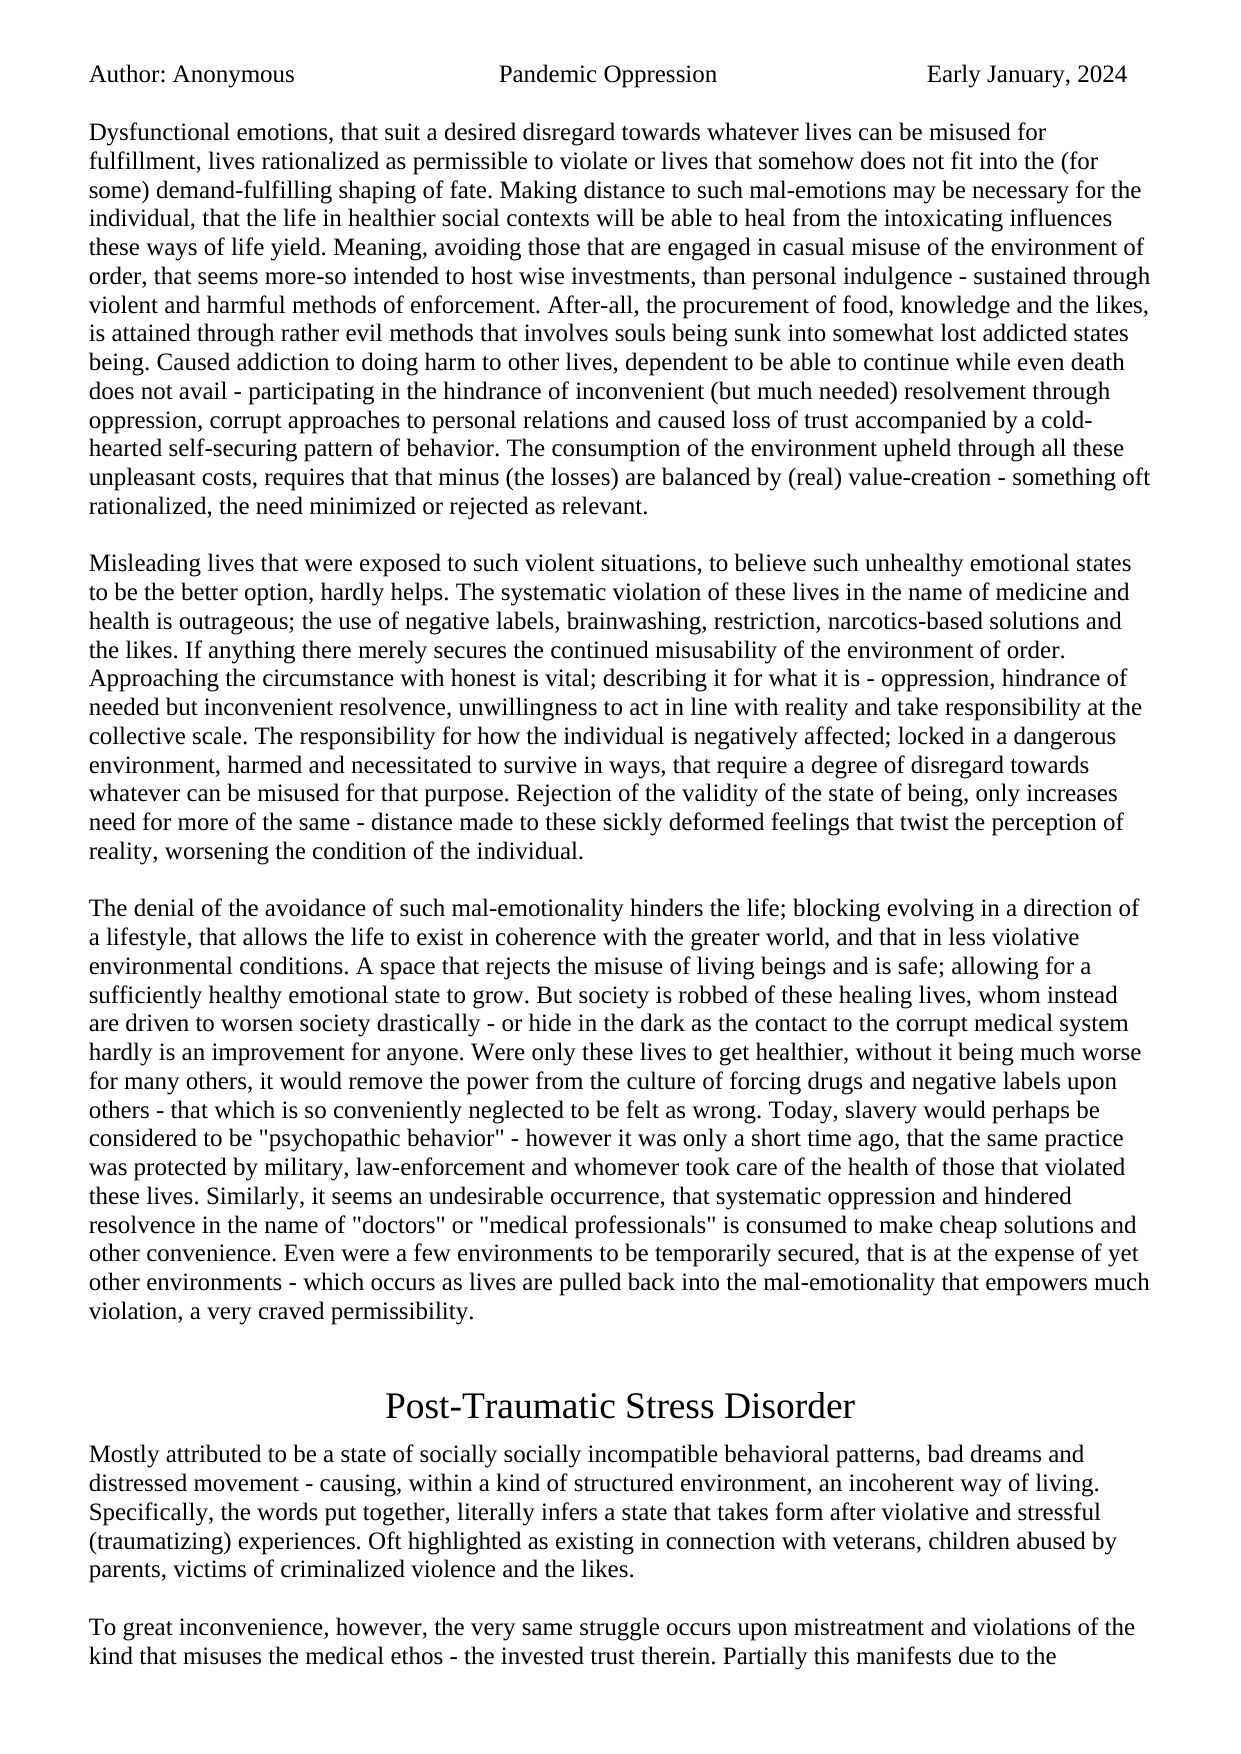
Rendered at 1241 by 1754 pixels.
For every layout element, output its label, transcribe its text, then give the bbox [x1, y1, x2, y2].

text To great inconvenience, however, the very same struggle occurs upon mistreatment and violations of the kind that misuses the medical ethos - the invested trust therein. Partially this manifests due to the [88, 1612, 1152, 1669]
text The denial of the avoidance of such mal-emotionality hinders the life; blocking evolving in a direction of a lifestyle, that allows the life to exist in coherence with the greater world, and that in less violative environmental conditions. A space that rejects the misuse of living beings and is safe; allowing for a sufficiently healthy emotional state to grow. But society is robbed of these healing lives, whom instead are driven to worsen society drastically - or hide in the dark as the contact to the corrupt medical system hardly is an improvement for anyone. Were only these lives to get healthier, without it being much worse for many others, it would remove the power from the culture of forcing drugs and negative labels upon others - that which is so conveniently neglected to be felt as wrong. Today, slavery would perhaps be considered to be "psychopathic behavior" - however it was only a short time ago, that the same practice was protected by military, law-enforcement and whomever took care of the health of those that violated these lives. Similarly, it seems an undesirable occurrence, that systematic oppression and hindered resolvence in the name of "doctors" or "medical professionals" is consumed to make cheap solutions and other convenience. Even were a few environments to be temporarily secured, that is at the expense of yet other environments - which occurs as lives are pulled back into the mal-emotionality that empowers much violation, a very craved permissibility. [88, 893, 1152, 1325]
text Dysfunctional emotions, that suit a desired disregard towards whatever lives can be misused for fulfillment, lives rationalized as permissible to violate or lives that somehow does not fit into the (for some) demand-fulfilling shaping of fate. Making distance to such mal-emotions may be necessary for the individual, that the life in healthier social contexts will be able to heal from the intoxicating influences these ways of life yield. Meaning, avoiding those that are engaged in casual misuse of the environment of order, that seems more-so intended to host wise investments, than personal indulgence - sustained through violent and harmful methods of enforcement. After-all, the procurement of food, knowledge and the likes, is attained through rather evil methods that involves souls being sunk into somewhat lost addicted states being. Caused addiction to doing harm to other lives, dependent to be able to continue while even death does not avail - participating in the hindrance of inconvenient (but much needed) resolvement through oppression, corrupt approaches to personal relations and caused loss of trust accompanied by a cold-hearted self-securing pattern of behavior. The consumption of the environment upheld through all these unpleasant costs, requires that that minus (the losses) are balanced by (real) value-creation - something oft rationalized, the need minimized or rejected as relevant. [88, 117, 1152, 520]
text Misleading lives that were exposed to such violent situations, to believe such unhealthy emotional states to be the better option, hardly helps. The systematic violation of these lives in the name of medicine and health is outrageous; the use of negative labels, brainwashing, restriction, narcotics-based solutions and the likes. If anything there merely secures the continued misusability of the environment of order. Approaching the circumstance with honest is vital; describing it for what it is - oppression, hindrance of needed but inconvenient resolvence, unwillingness to act in line with reality and take responsibility at the collective scale. The responsibility for how the individual is negatively affected; locked in a dangerous environment, harmed and necessitated to survive in ways, that require a degree of disregard towards whatever can be misused for that purpose. Rejection of the validity of the state of being, only increases need for more of the same - distance made to these sickly deformed feelings that twist the perception of reality, worsening the condition of the individual. [88, 548, 1152, 865]
subtitle Post-Traumatic Stress Disorder [88, 1384, 1152, 1427]
text Mostly attributed to be a state of socially socially incompatible behavioral patterns, bad dreams and distressed movement - causing, within a kind of structured environment, an incoherent way of living. Specifically, the words put together, literally infers a state that takes form after violative and stressful (traumatizing) experiences. Oft highlighted as existing in connection with veterans, children abused by parents, victims of criminalized violence and the likes. [88, 1439, 1152, 1583]
